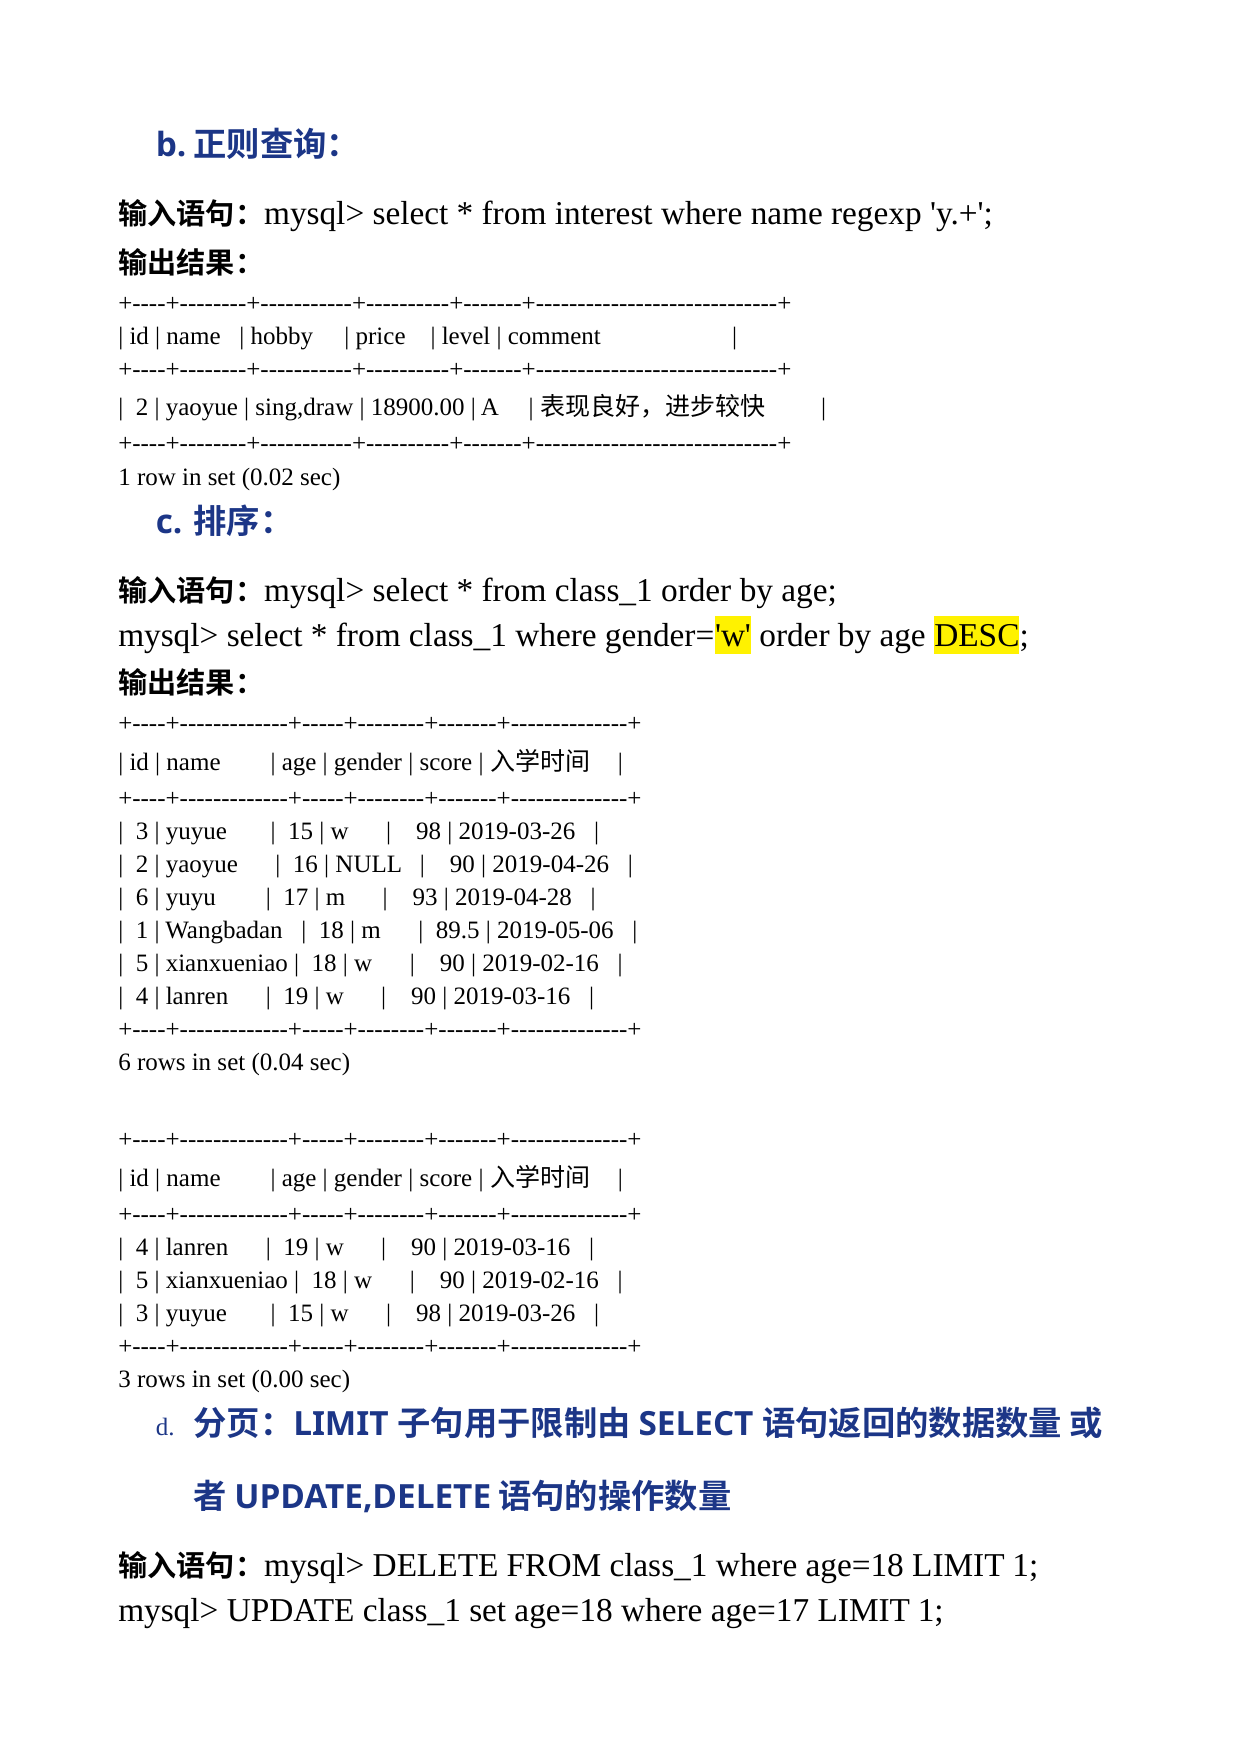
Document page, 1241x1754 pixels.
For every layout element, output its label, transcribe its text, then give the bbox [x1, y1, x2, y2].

text | 2 | yaoyue | 16 | NULL | 90 | 2019-04-26 | [118, 849, 1122, 878]
text +----+--------+-----------+----------+-------+-----------------------------+ [118, 354, 1122, 383]
text 输出结果： [118, 239, 1122, 282]
text | 3 | yuyue | 15 | w | 98 | 2019-03-26 | [118, 816, 1122, 845]
text 6 rows in set (0.04 sec) [118, 1047, 1122, 1076]
text | 3 | yuyue | 15 | w | 98 | 2019-03-26 | [118, 1298, 1122, 1327]
text | id | name | age | gender | score | 入学时间 | [118, 1157, 1122, 1193]
text mysql> UPDATE class_1 set age=18 where age=17 LIMIT 1; [118, 1591, 1122, 1629]
text +----+-------------+-----+--------+-------+--------------+ [118, 1199, 1122, 1228]
text | 4 | lanren | 19 | w | 90 | 2019-03-16 | [118, 981, 1122, 1010]
text mysql> select * from class_1 where gender='w' order by age DESC; [118, 616, 1122, 654]
text +----+-------------+-----+--------+-------+--------------+ [118, 1331, 1122, 1360]
text | 1 | Wangbadan | 18 | m | 89.5 | 2019-05-06 | [118, 915, 1122, 944]
text 3 rows in set (0.00 sec) [118, 1364, 1122, 1393]
text +----+-------------+-----+--------+-------+--------------+ [118, 1124, 1122, 1153]
list 正则查询： [156, 118, 1122, 167]
text | 6 | yuyu | 17 | m | 93 | 2019-04-28 | [118, 882, 1122, 911]
list 分页：LIMIT 子句用于限制由 SELECT 语句返回的数据数量 或者 UPDATE,DELETE语句的操作数量 [156, 1397, 1122, 1518]
text | 5 | xianxueniao | 18 | w | 90 | 2019-02-16 | [118, 948, 1122, 977]
text +----+--------+-----------+----------+-------+-----------------------------+ [118, 288, 1122, 317]
text | id | name | age | gender | score | 入学时间 | [118, 741, 1122, 778]
text 输入语句：mysql> DELETE FROM class_1 where age=18 LIMIT 1; [118, 1542, 1122, 1584]
text +----+-------------+-----+--------+-------+--------------+ [118, 708, 1122, 737]
text | 4 | lanren | 19 | w | 90 | 2019-03-16 | [118, 1232, 1122, 1261]
text +----+-------------+-----+--------+-------+--------------+ [118, 1014, 1122, 1043]
text +----+-------------+-----+--------+-------+--------------+ [118, 783, 1122, 812]
text | 2 | yaoyue | sing,draw | 18900.00 | A | 表现良好，进步较快 | [118, 387, 1122, 423]
text 输入语句：mysql> select * from interest where name regexp 'y.+'; [118, 191, 1122, 233]
text 输出结果： [118, 660, 1122, 702]
text | 5 | xianxueniao | 18 | w | 90 | 2019-02-16 | [118, 1265, 1122, 1294]
text 1 row in set (0.02 sec) [118, 462, 1122, 490]
text | id | name | hobby | price | level | comment | [118, 321, 1122, 349]
list 排序： [156, 494, 1122, 543]
text +----+--------+-----------+----------+-------+-----------------------------+ [118, 428, 1122, 457]
text 输入语句：mysql> select * from class_1 order by age; [118, 567, 1122, 609]
